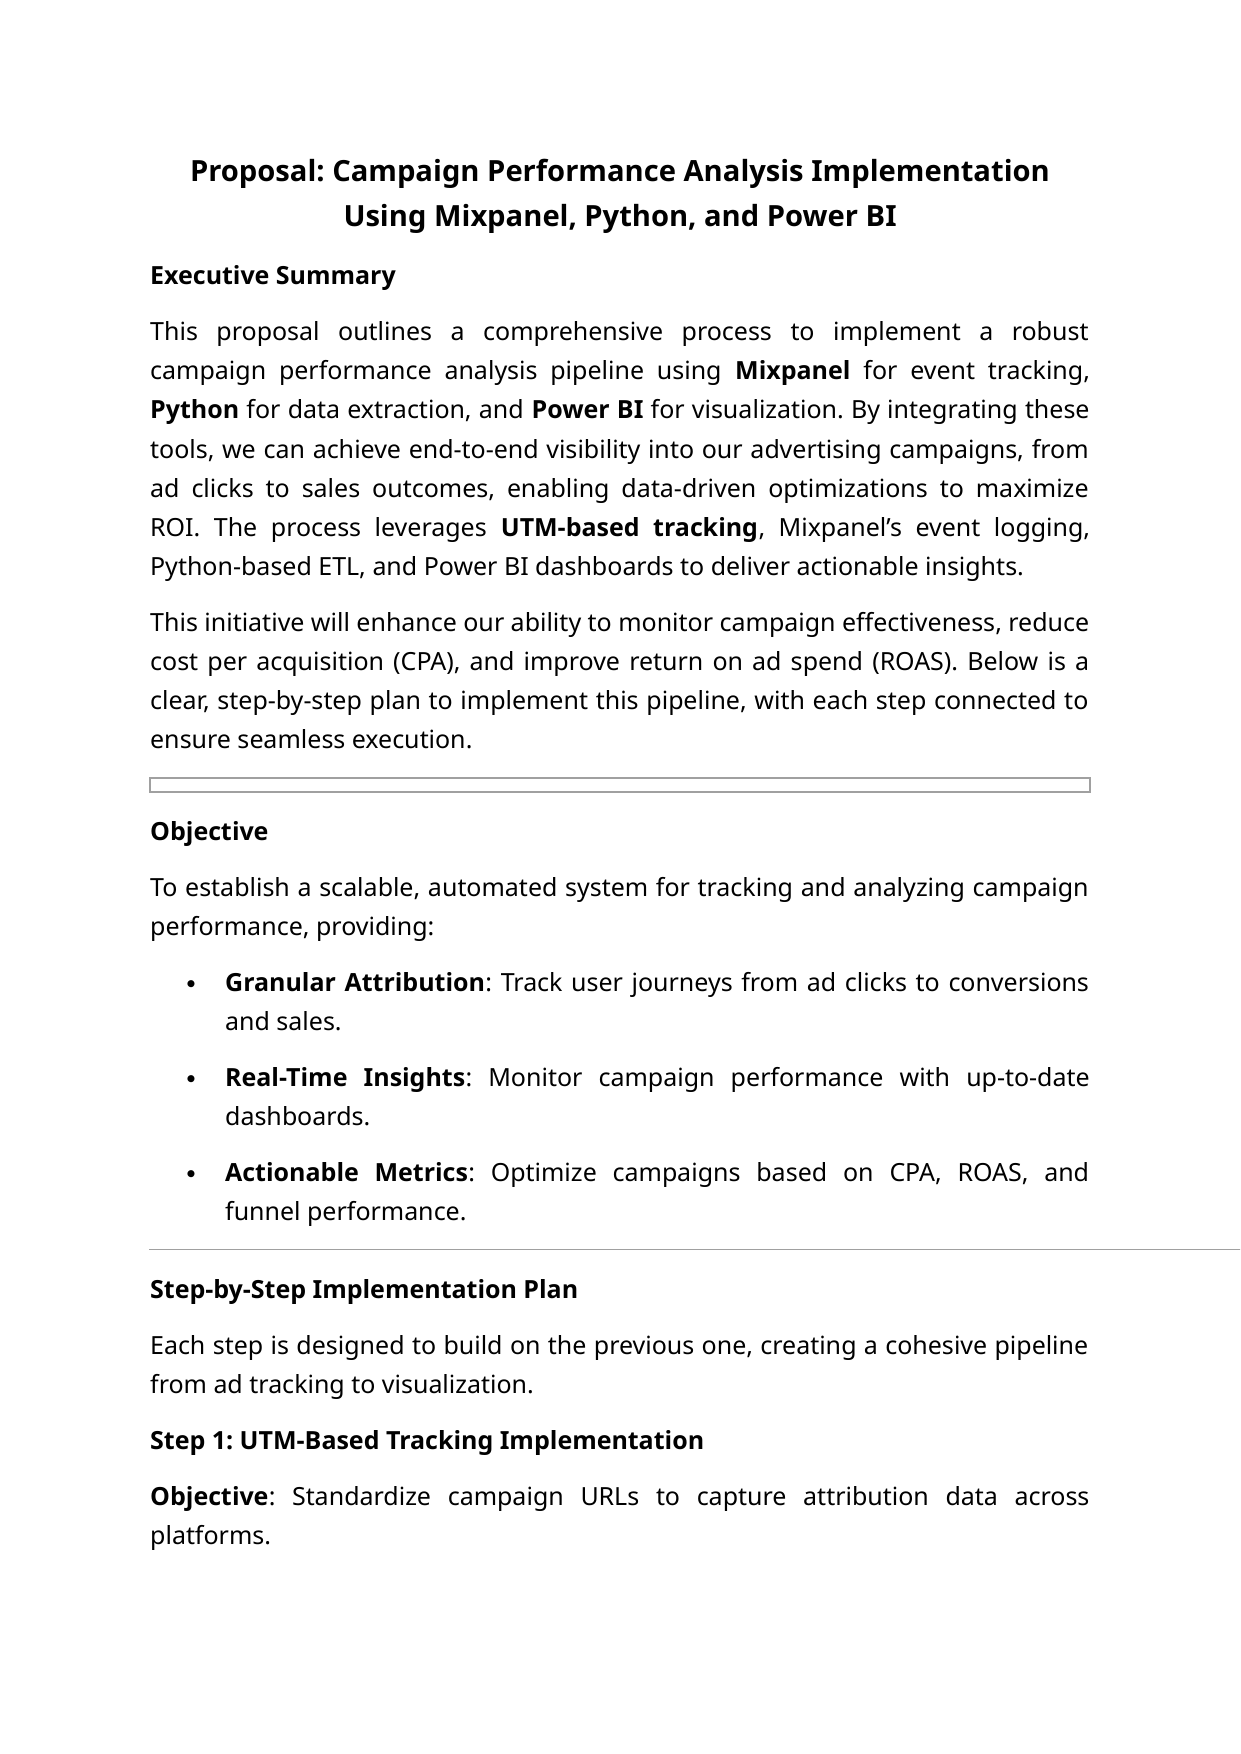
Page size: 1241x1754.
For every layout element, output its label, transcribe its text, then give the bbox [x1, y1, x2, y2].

list Actionable Metrics: Optimize campaigns based on CPA, ROAS, and funnel performance. [187, 1154, 1090, 1228]
text To establish a scalable, automated system for tracking and analyzing campaign performance, providing: [150, 869, 1090, 943]
text Proposal: Campaign Performance Analysis Implementation Using Mixpanel, Python, and Power BI [150, 150, 1090, 235]
list Real-Time Insights: Monitor campaign performance with up-to-date dashboards. [187, 1059, 1090, 1133]
text This proposal outlines a comprehensive process to implement a robust campaign performance analysis pipeline using Mixpanel for event tracking, Python for data extraction, and Power BI for visualization. By integrating these tools, we can achieve end-to-end visibility into our advertising campaigns, from ad clicks to sales outcomes, enabling data-driven optimizations to maximize ROI. The process leverages UTM-based tracking, Mixpanel’s event logging, Python-based ETL, and Power BI dashboards to deliver actionable insights. [150, 314, 1090, 583]
text Step 1: UTM-Based Tracking Implementation [150, 1422, 1090, 1456]
text Objective: Standardize campaign URLs to capture attribution data across platforms. [150, 1478, 1090, 1551]
text Step-by-Step Implementation Plan [150, 1271, 1090, 1306]
text Executive Summary [150, 258, 1090, 292]
text Each step is designed to build on the previous one, creating a cohesive pipeline from ad tracking to visualization. [150, 1327, 1090, 1401]
text This initiative will enhance our ability to monitor campaign effectiveness, reduce cost per acquisition (CPA), and improve return on ad spend (ROAS). Below is a clear, step-by-step plan to implement this pipeline, with each step connected to ensure seamless execution. [150, 604, 1090, 756]
list Granular Attribution: Track user journeys from ad clicks to conversions and sales. [187, 964, 1090, 1038]
text Objective [150, 813, 1090, 848]
